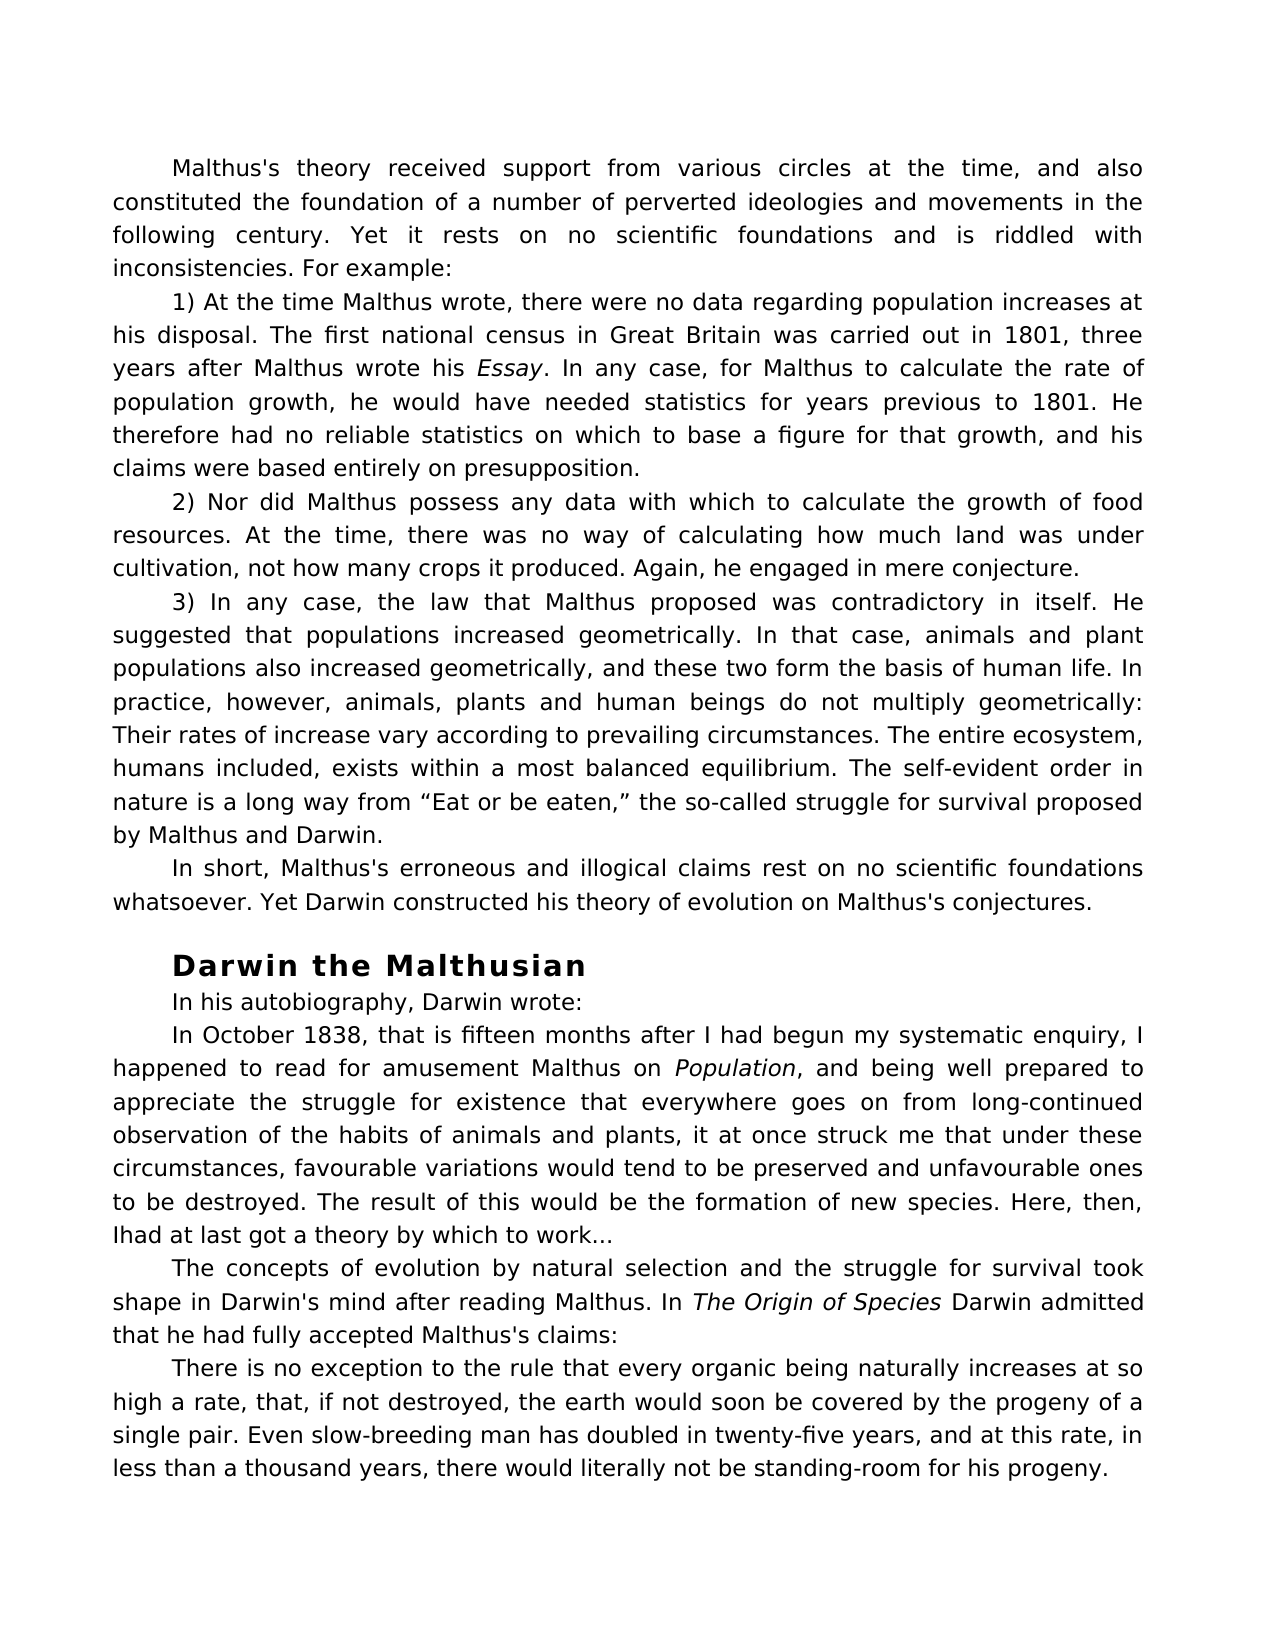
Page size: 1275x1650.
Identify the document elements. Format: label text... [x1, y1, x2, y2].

text 2) Nor did Malthus possess any data with which to calculate the growth of food resources. At the time, there was no way of calculating how much land was under cultivation, not how many crops it produced. Again, he engaged in mere conjecture. [112, 483, 1145, 583]
text In short, Malthus's erroneous and illogical claims rest on no scientific foundations whatsoever. Yet Darwin constructed his theory of evolution on Malthus's conjectures. [112, 850, 1145, 917]
text There is no exception to the rule that every organic being naturally increases at so high a rate, that, if not destroyed, the earth would soon be covered by the progeny of a single pair. Even slow-breeding man has doubled in twenty-five years, and at this rate, in less than a thousand years, there would literally not be standing-room for his progeny. [112, 1350, 1145, 1483]
text Malthus's theory received support from various circles at the time, and also constituted the foundation of a number of perverted ideologies and movements in the following century. Yet it rests on no scientific foundations and is riddled with inconsistencies. For example: [112, 150, 1145, 283]
text 1) At the time Malthus wrote, there were no data regarding population increases at his disposal. The first national census in Great Britain was carried out in 1801, three years after Malthus wrote his Essay. In any case, for Malthus to calculate the rate of population growth, he would have needed statistics for years previous to 1801. He therefore had no reliable statistics on which to base a figure for that growth, and his claims were based entirely on presupposition. [112, 283, 1145, 483]
text Darwin the Malthusian [112, 950, 1145, 983]
text In his autobiography, Darwin wrote: [112, 983, 1145, 1017]
text The concepts of evolution by natural selection and the struggle for survival took shape in Darwin's mind after reading Malthus. In The Origin of Species Darwin admitted that he had fully accepted Malthus's claims: [112, 1250, 1145, 1350]
text 3) In any case, the law that Malthus proposed was contradictory in itself. He suggested that populations increased geometrically. In that case, animals and plant populations also increased geometrically, and these two form the basis of human life. In practice, however, animals, plants and human beings do not multiply geometrically: Their rates of increase vary according to prevailing circumstances. The entire ecosystem, humans included, exists within a most balanced equilibrium. The self-evident order in nature is a long way from “Eat or be eaten,” the so-called struggle for survival proposed by Malthus and Darwin. [112, 583, 1145, 850]
text In October 1838, that is fifteen months after I had begun my systematic enquiry, I happened to read for amusement Malthus on Population, and being well prepared to appreciate the struggle for existence that everywhere goes on from long-continued observation of the habits of animals and plants, it at once struck me that under these circumstances, favourable variations would tend to be preserved and unfavourable ones to be destroyed. The result of this would be the formation of new species. Here, then, Ihad at last got a theory by which to work... [112, 1017, 1145, 1250]
